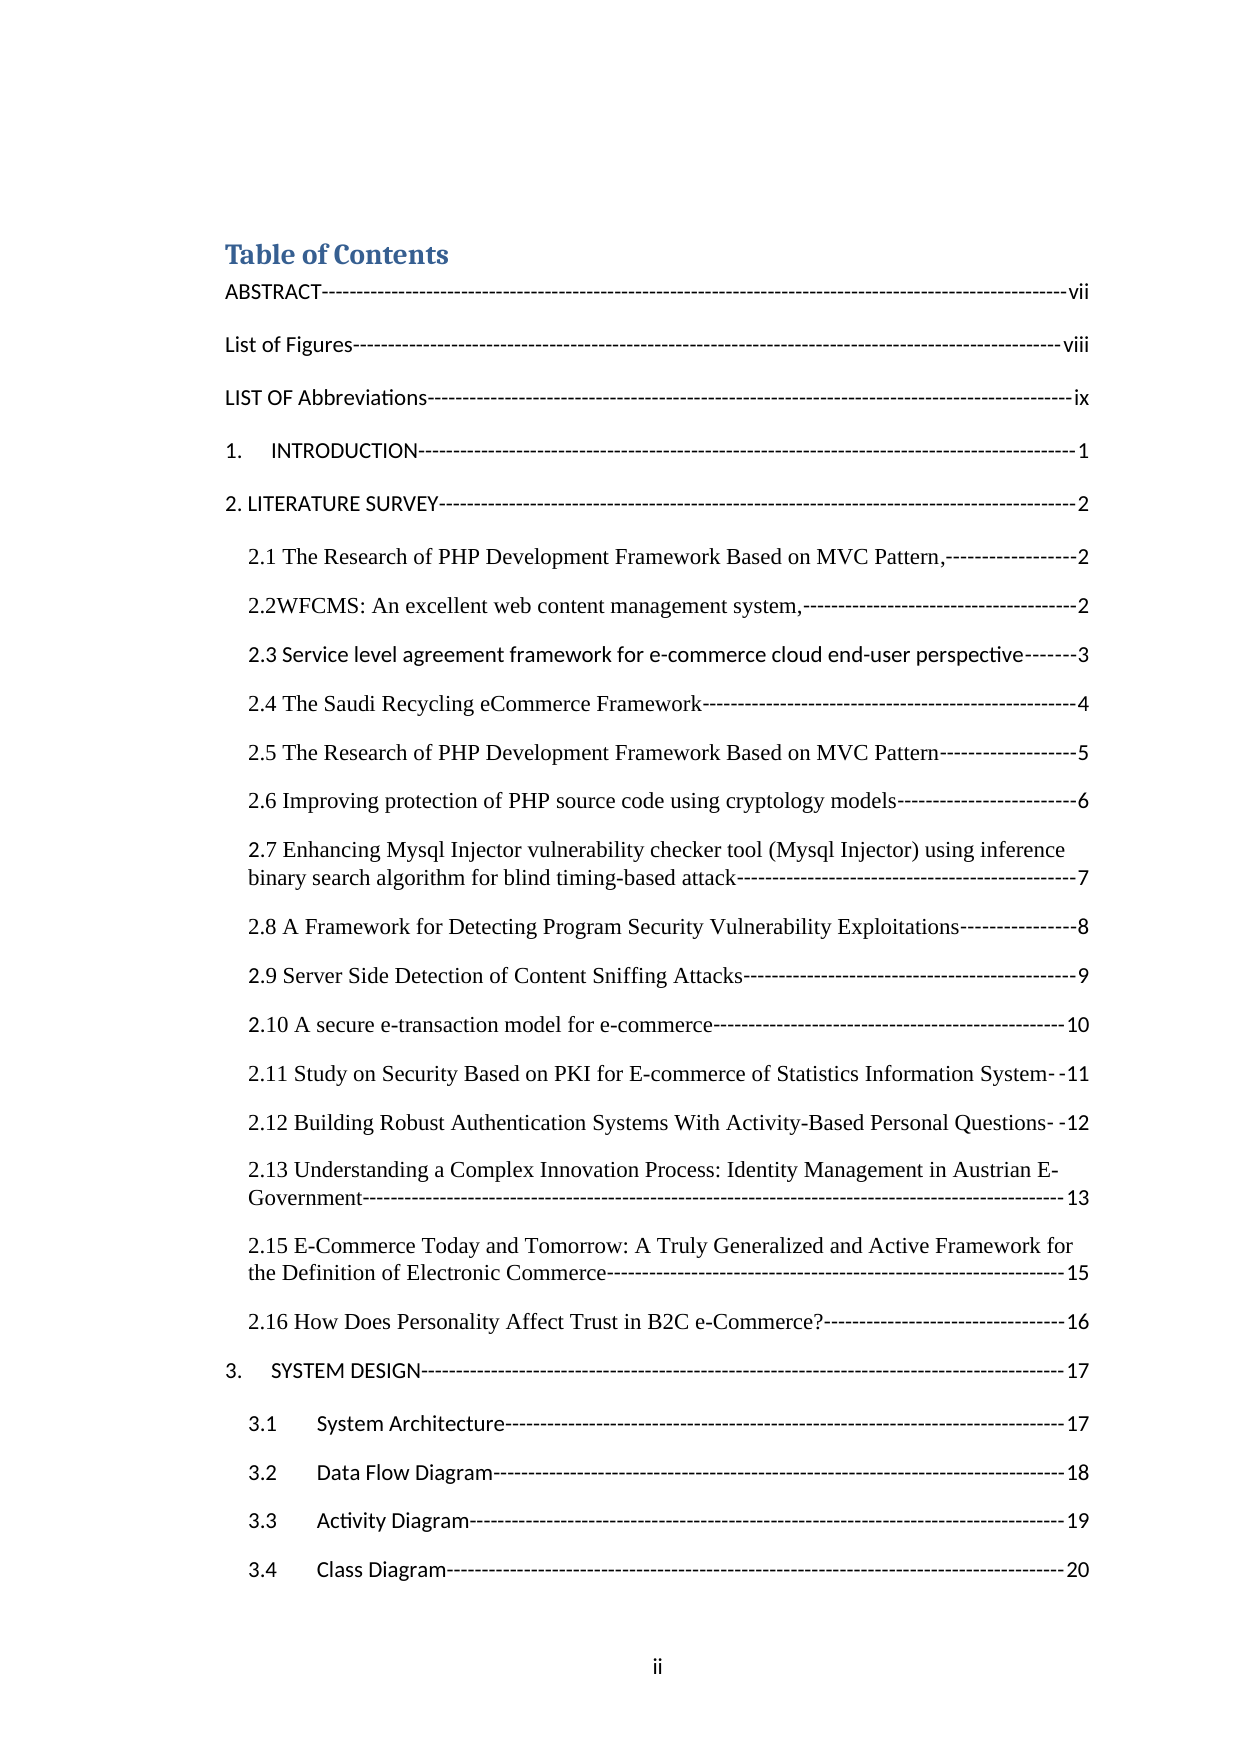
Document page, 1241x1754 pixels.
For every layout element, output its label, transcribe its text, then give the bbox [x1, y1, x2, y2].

text 3.1 System Architecture 17 [248, 1409, 1090, 1437]
text 2.6 Improving protection of PHP source code using cryptology models 6 [248, 786, 1090, 814]
text 2.2WFCMS: An excellent web content management system, 2 [248, 591, 1090, 619]
text 2.13 Understanding a Complex Innovation Process: Identity Management in Austrian E-Government 13 [248, 1156, 1090, 1211]
text 2.12 Building Robust Authentication Systems With Activity-Based Personal Questions 12 [248, 1108, 1090, 1136]
subtitle Table of Contents [225, 238, 1090, 272]
text 2.15 E-Commerce Today and Tomorrow: A Truly Generalized and Active Framework for the Definition of Electronic Commerce 15 [248, 1232, 1090, 1286]
text 2.11 Study on Security Based on PKI for E-commerce of Statistics Information System 11 [248, 1059, 1090, 1087]
text 3.2 Data Flow Diagram 18 [248, 1458, 1090, 1486]
text 2.5 The Research of PHP Development Framework Based on MVC Pattern 5 [248, 738, 1090, 766]
text 2. LITERATURE SURVEY 2 [225, 489, 1090, 517]
text 2.8 A Framework for Detecting Program Security Vulnerability Exploitations 8 [248, 912, 1090, 940]
text 2.7 Enhancing Mysql Injector vulnerability checker tool (Mysql Injector) using inference binary search algorithm for blind timing-based attack 7 [248, 835, 1090, 891]
text 2.9 Server Side Detection of Content Sniffing Attacks 9 [248, 961, 1090, 989]
text 1. INTRODUCTION 1 [225, 436, 1090, 464]
text 3. SYSTEM DESIGN 17 [225, 1356, 1090, 1384]
text 3.4 Class Diagram 20 [248, 1555, 1090, 1583]
text List of Figures viii [225, 330, 1090, 358]
text 3.3 Activity Diagram 19 [248, 1506, 1090, 1534]
text LIST OF Abbreviations ix [225, 383, 1090, 411]
text 2.16 How Does Personality Affect Trust in B2C e-Commerce? 16 [248, 1307, 1090, 1335]
text 2.4 The Saudi Recycling eCommerce Framework 4 [248, 689, 1090, 717]
text 2.1 The Research of PHP Development Framework Based on MVC Pattern, 2 [248, 542, 1090, 570]
text ABSTRACT vii [225, 277, 1090, 305]
text 2.3 Service level agreement framework for e-commerce cloud end-user perspective 3 [248, 640, 1090, 668]
text 2.10 A secure e-transaction model for e-commerce 10 [248, 1010, 1090, 1038]
